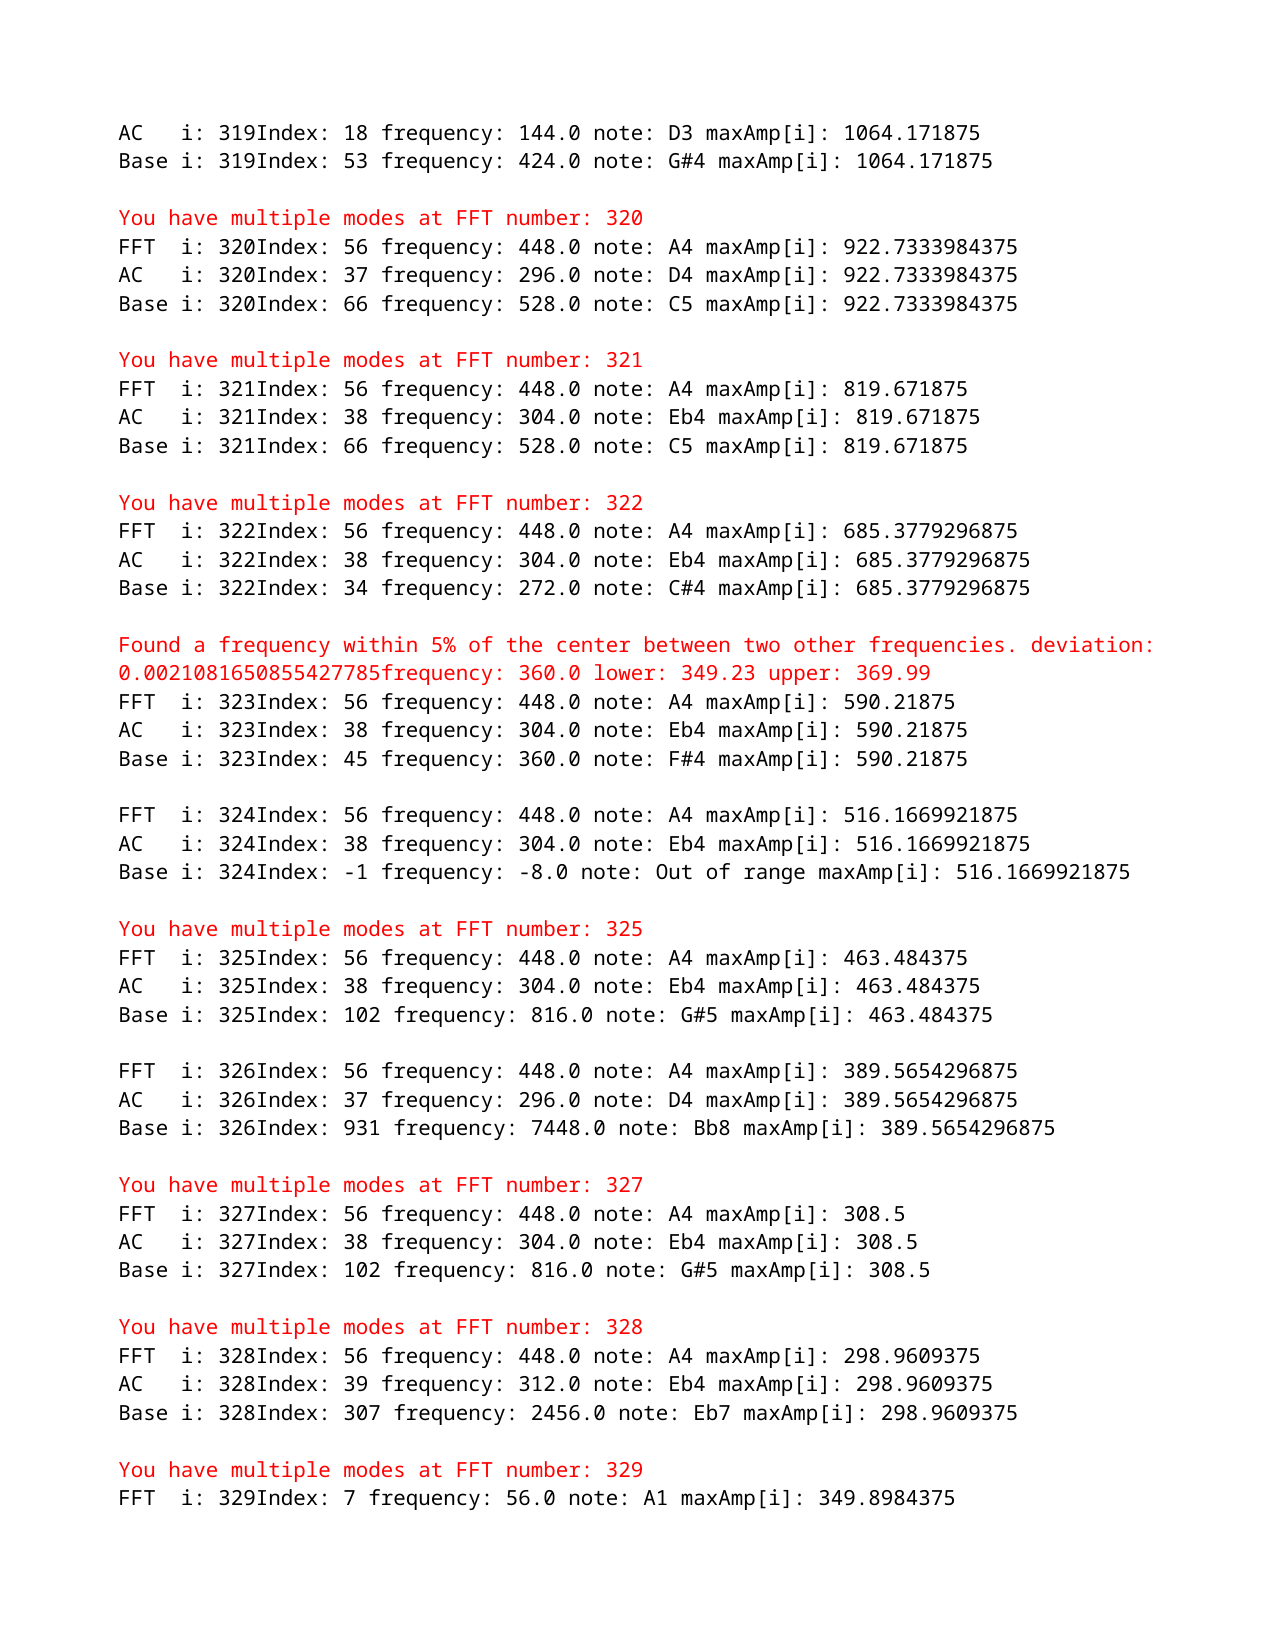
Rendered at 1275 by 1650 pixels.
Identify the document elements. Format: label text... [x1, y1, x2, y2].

text Base i: 319Index: 53 frequency: 424.0 note: G#4 maxAmp[i]: 1064.171875 [118, 147, 1157, 175]
text AC i: 322Index: 38 frequency: 304.0 note: Eb4 maxAmp[i]: 685.3779296875 [118, 545, 1157, 573]
text FFT i: 321Index: 56 frequency: 448.0 note: A4 maxAmp[i]: 819.671875 [118, 374, 1157, 402]
text FFT i: 327Index: 56 frequency: 448.0 note: A4 maxAmp[i]: 308.5 [118, 1199, 1157, 1227]
text AC i: 326Index: 37 frequency: 296.0 note: D4 maxAmp[i]: 389.5654296875 [118, 1085, 1157, 1113]
text FFT i: 329Index: 7 frequency: 56.0 note: A1 maxAmp[i]: 349.8984375 [118, 1483, 1157, 1512]
text FFT i: 320Index: 56 frequency: 448.0 note: A4 maxAmp[i]: 922.7333984375 [118, 232, 1157, 260]
text You have multiple modes at FFT number: 325 [118, 914, 1157, 943]
text Base i: 325Index: 102 frequency: 816.0 note: G#5 maxAmp[i]: 463.484375 [118, 1000, 1157, 1028]
text FFT i: 322Index: 56 frequency: 448.0 note: A4 maxAmp[i]: 685.3779296875 [118, 516, 1157, 545]
text You have multiple modes at FFT number: 328 [118, 1312, 1157, 1341]
text AC i: 327Index: 38 frequency: 304.0 note: Eb4 maxAmp[i]: 308.5 [118, 1227, 1157, 1256]
text FFT i: 324Index: 56 frequency: 448.0 note: A4 maxAmp[i]: 516.1669921875 [118, 801, 1157, 829]
text Base i: 322Index: 34 frequency: 272.0 note: C#4 maxAmp[i]: 685.3779296875 [118, 573, 1157, 602]
text Base i: 324Index: -1 frequency: -8.0 note: Out of range maxAmp[i]: 516.1669921875 [118, 857, 1157, 886]
text AC i: 321Index: 38 frequency: 304.0 note: Eb4 maxAmp[i]: 819.671875 [118, 402, 1157, 431]
text You have multiple modes at FFT number: 329 [118, 1455, 1157, 1483]
text Base i: 328Index: 307 frequency: 2456.0 note: Eb7 maxAmp[i]: 298.9609375 [118, 1398, 1157, 1426]
text FFT i: 325Index: 56 frequency: 448.0 note: A4 maxAmp[i]: 463.484375 [118, 943, 1157, 971]
text You have multiple modes at FFT number: 322 [118, 488, 1157, 516]
text AC i: 324Index: 38 frequency: 304.0 note: Eb4 maxAmp[i]: 516.1669921875 [118, 829, 1157, 857]
text FFT i: 323Index: 56 frequency: 448.0 note: A4 maxAmp[i]: 590.21875 [118, 687, 1157, 715]
text Base i: 327Index: 102 frequency: 816.0 note: G#5 maxAmp[i]: 308.5 [118, 1256, 1157, 1284]
text FFT i: 328Index: 56 frequency: 448.0 note: A4 maxAmp[i]: 298.9609375 [118, 1341, 1157, 1369]
text FFT i: 326Index: 56 frequency: 448.0 note: A4 maxAmp[i]: 389.5654296875 [118, 1057, 1157, 1085]
text AC i: 325Index: 38 frequency: 304.0 note: Eb4 maxAmp[i]: 463.484375 [118, 971, 1157, 1000]
text Found a frequency within 5% of the center between two other frequencies. deviation: 0.0021081650855427785frequency: 360.0 lower: 349.23 upper: 369.99 [118, 630, 1157, 687]
text AC i: 323Index: 38 frequency: 304.0 note: Eb4 maxAmp[i]: 590.21875 [118, 715, 1157, 744]
text Base i: 323Index: 45 frequency: 360.0 note: F#4 maxAmp[i]: 590.21875 [118, 744, 1157, 772]
text AC i: 328Index: 39 frequency: 312.0 note: Eb4 maxAmp[i]: 298.9609375 [118, 1369, 1157, 1398]
text AC i: 319Index: 18 frequency: 144.0 note: D3 maxAmp[i]: 1064.171875 [118, 118, 1157, 147]
text AC i: 320Index: 37 frequency: 296.0 note: D4 maxAmp[i]: 922.7333984375 [118, 260, 1157, 289]
text Base i: 326Index: 931 frequency: 7448.0 note: Bb8 maxAmp[i]: 389.5654296875 [118, 1113, 1157, 1142]
text You have multiple modes at FFT number: 321 [118, 346, 1157, 374]
text You have multiple modes at FFT number: 327 [118, 1170, 1157, 1199]
text You have multiple modes at FFT number: 320 [118, 203, 1157, 232]
text Base i: 320Index: 66 frequency: 528.0 note: C5 maxAmp[i]: 922.7333984375 [118, 289, 1157, 317]
text Base i: 321Index: 66 frequency: 528.0 note: C5 maxAmp[i]: 819.671875 [118, 431, 1157, 459]
